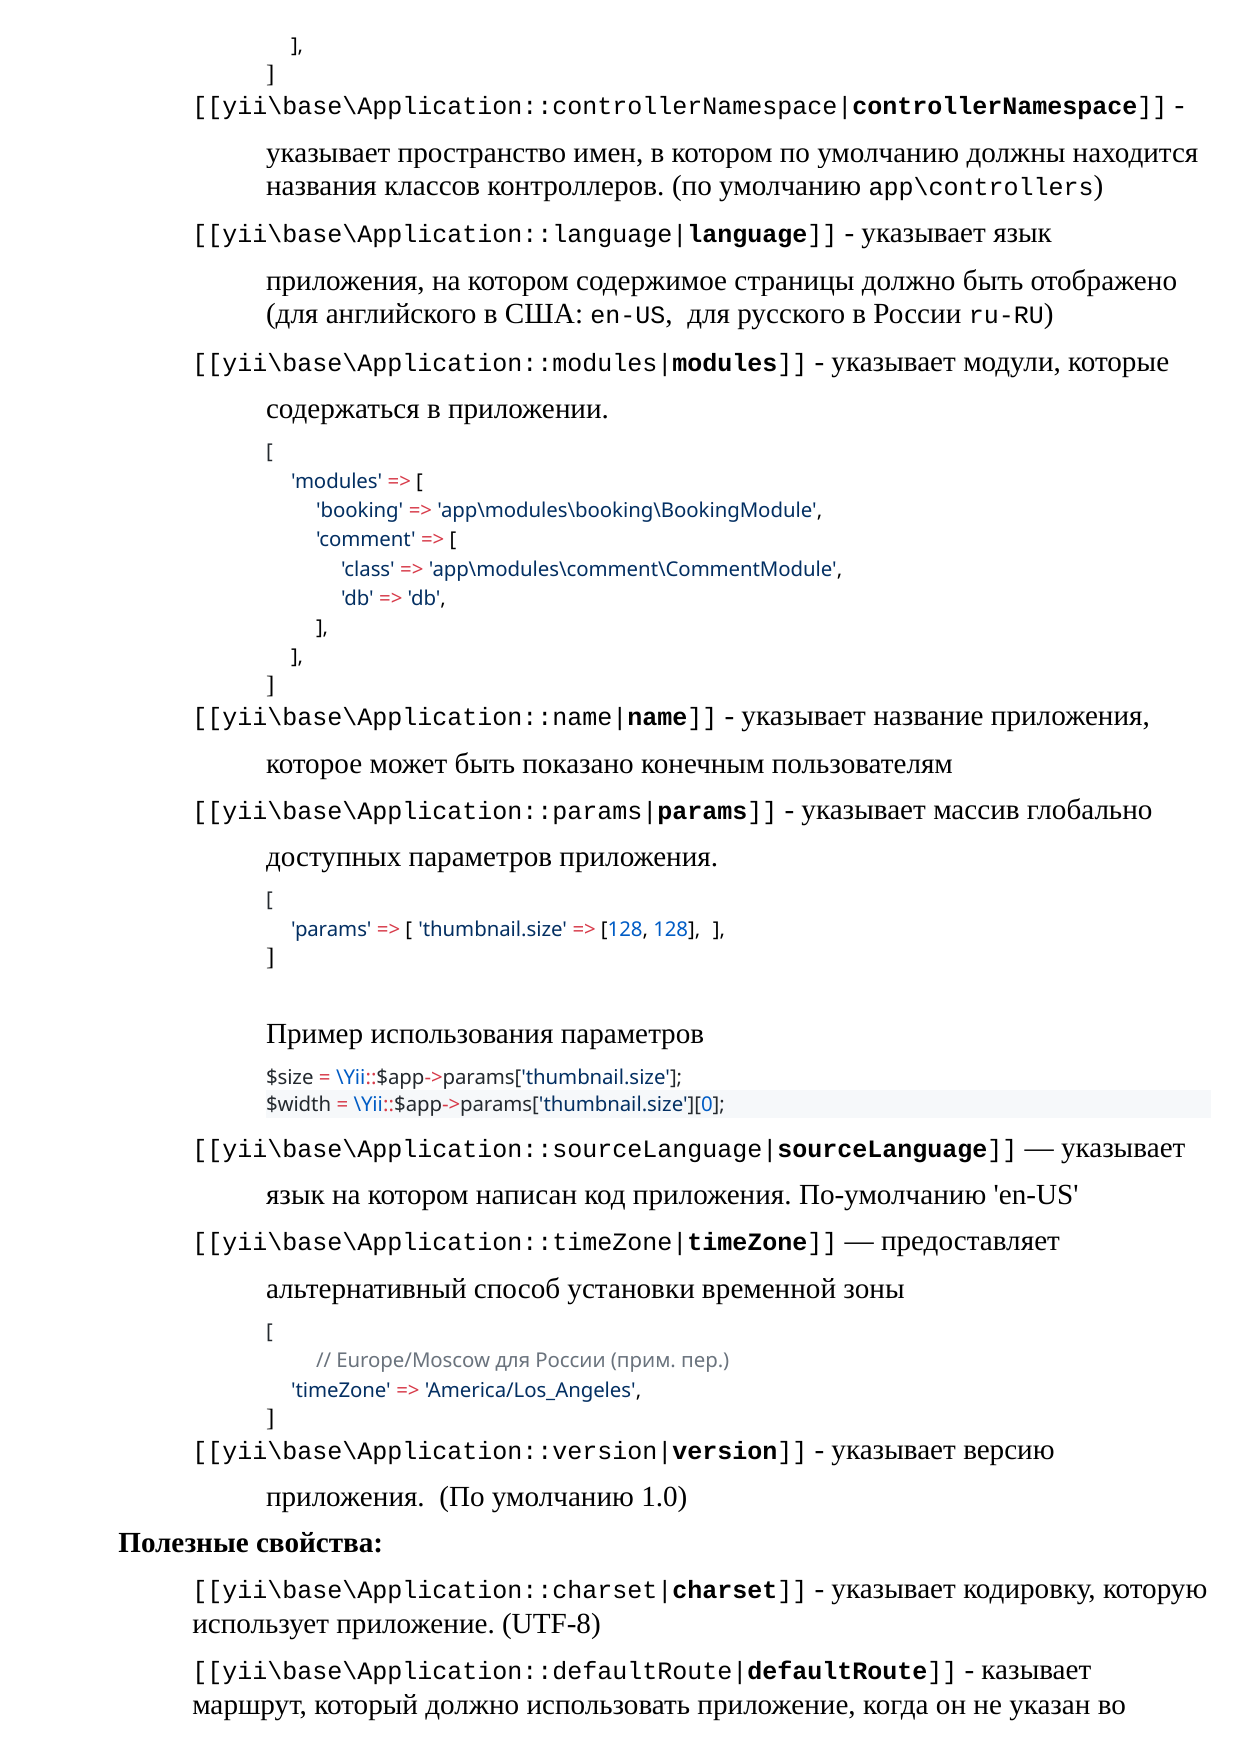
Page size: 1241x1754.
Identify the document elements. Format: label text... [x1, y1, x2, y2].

text [[yii\base\Application::controllerNamespace|controllerNamespace]] - [192, 87, 1211, 122]
text 'booking' => 'app\modules\booking\BookingModule', [266, 494, 1211, 523]
text [[yii\base\Application::sourceLanguage|sourceLanguage]] — указывает [192, 1130, 1211, 1165]
text ], [266, 611, 1211, 640]
text [[yii\base\Application::timeZone|timeZone]] — предоставляет [192, 1223, 1211, 1258]
text Пример использования параметров [266, 1016, 1211, 1050]
text [[yii\base\Application::language|language]] - указывает язык [192, 216, 1211, 250]
text альтернативный способ установки временной зоны [266, 1271, 1211, 1304]
text содержаться в приложении. [266, 391, 1211, 424]
text ], [266, 640, 1211, 670]
text [[yii\base\Application::charset|charset]] - указывает кодировку, которую использует приложение. (UTF-8) [192, 1571, 1211, 1639]
text [ [266, 1317, 1211, 1344]
text ] [266, 670, 1211, 698]
text [ [266, 885, 1211, 913]
text 'comment' => [ [266, 523, 1211, 553]
text [[yii\base\Application::version|version]] - указывает версию [192, 1432, 1211, 1467]
text указывает пространство имен, в котором по умолчанию должны находится названия классов контроллеров. (по умолчанию app\controllers) [266, 135, 1211, 203]
text // Europe/Moscow для России (прим. пер.) [266, 1344, 1211, 1374]
text 'timeZone' => 'America/Los_Angeles', [266, 1374, 1211, 1403]
text $size = \Yii::$app->params['thumbnail.size']; [266, 1062, 1211, 1090]
text [[yii\base\Application::params|params]] - указывает массив глобально [192, 792, 1211, 827]
text 'class' => 'app\modules\comment\CommentModule', [266, 553, 1211, 582]
text [[yii\base\Application::defaultRoute|defaultRoute]] - казывает маршрут, который должно использовать приложение, когда он не указан во [192, 1652, 1211, 1720]
text ], [266, 29, 1211, 59]
text $width = \Yii::$app->params['thumbnail.size'][0]; [266, 1090, 1211, 1118]
text [[yii\base\Application::name|name]] - указывает название приложения, [192, 698, 1211, 733]
text приложения, на котором содержимое страницы должно быть отображено (для английского в США: en-US, для русского в России ru-RU) [266, 263, 1211, 331]
text 'params' => [ 'thumbnail.size' => [128, 128], ], [266, 913, 1211, 942]
text язык на котором написан код приложения. По-умолчанию 'en-US' [266, 1177, 1211, 1211]
text приложения. (По умолчанию 1.0) [266, 1479, 1211, 1513]
text которое может быть показано конечным пользователям [266, 746, 1211, 779]
text [ [266, 437, 1211, 465]
text Полезные свойства: [118, 1525, 1211, 1559]
text 'modules' => [ [266, 465, 1211, 494]
text ] [266, 942, 1211, 971]
text доступных параметров приложения. [266, 839, 1211, 873]
text ] [266, 59, 1211, 87]
text ] [266, 1403, 1211, 1432]
text [[yii\base\Application::modules|modules]] - указывает модули, которые [192, 344, 1211, 378]
text 'db' => 'db', [266, 582, 1211, 611]
